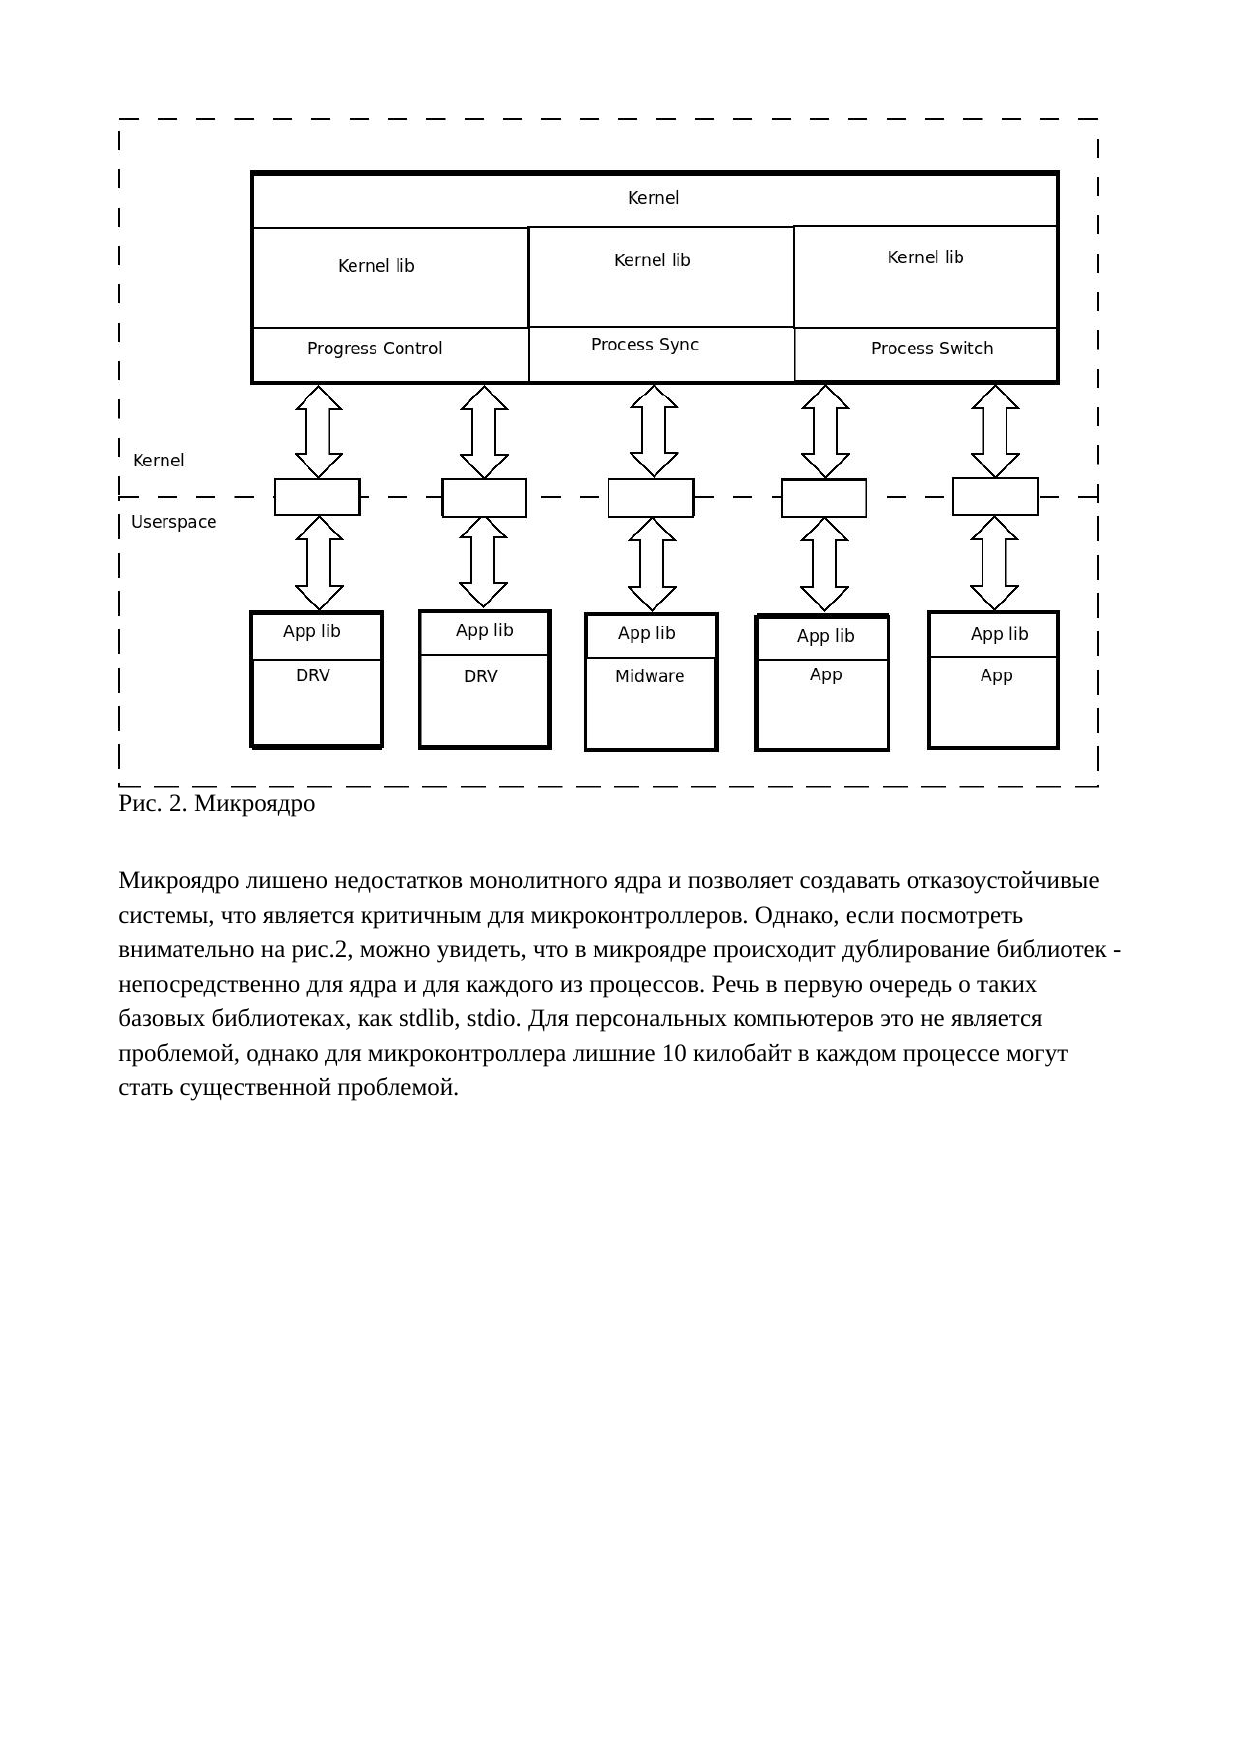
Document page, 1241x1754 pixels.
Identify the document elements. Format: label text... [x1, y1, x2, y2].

text Рис. 2. Микроядро [118, 788, 1122, 816]
text Микроядро лишено недостатков монолитного ядра и позволяет создавать отказоустойчивые системы, что является критичным для микроконтроллеров. Однако, если посмотреть внимательно на рис.2, можно увидеть, что в микроядре происходит дублирование библиотек - непосредственно для ядра и для каждого из процессов. Речь в первую очередь о таких базовых библиотеках, как stdlib, stdio. Для персональных компьютеров это не является проблемой, однако для микроконтроллера лишние 10 килобайт в каждом процессе могут стать существенной проблемой. [118, 866, 1122, 1101]
picture [118, 118, 1123, 788]
